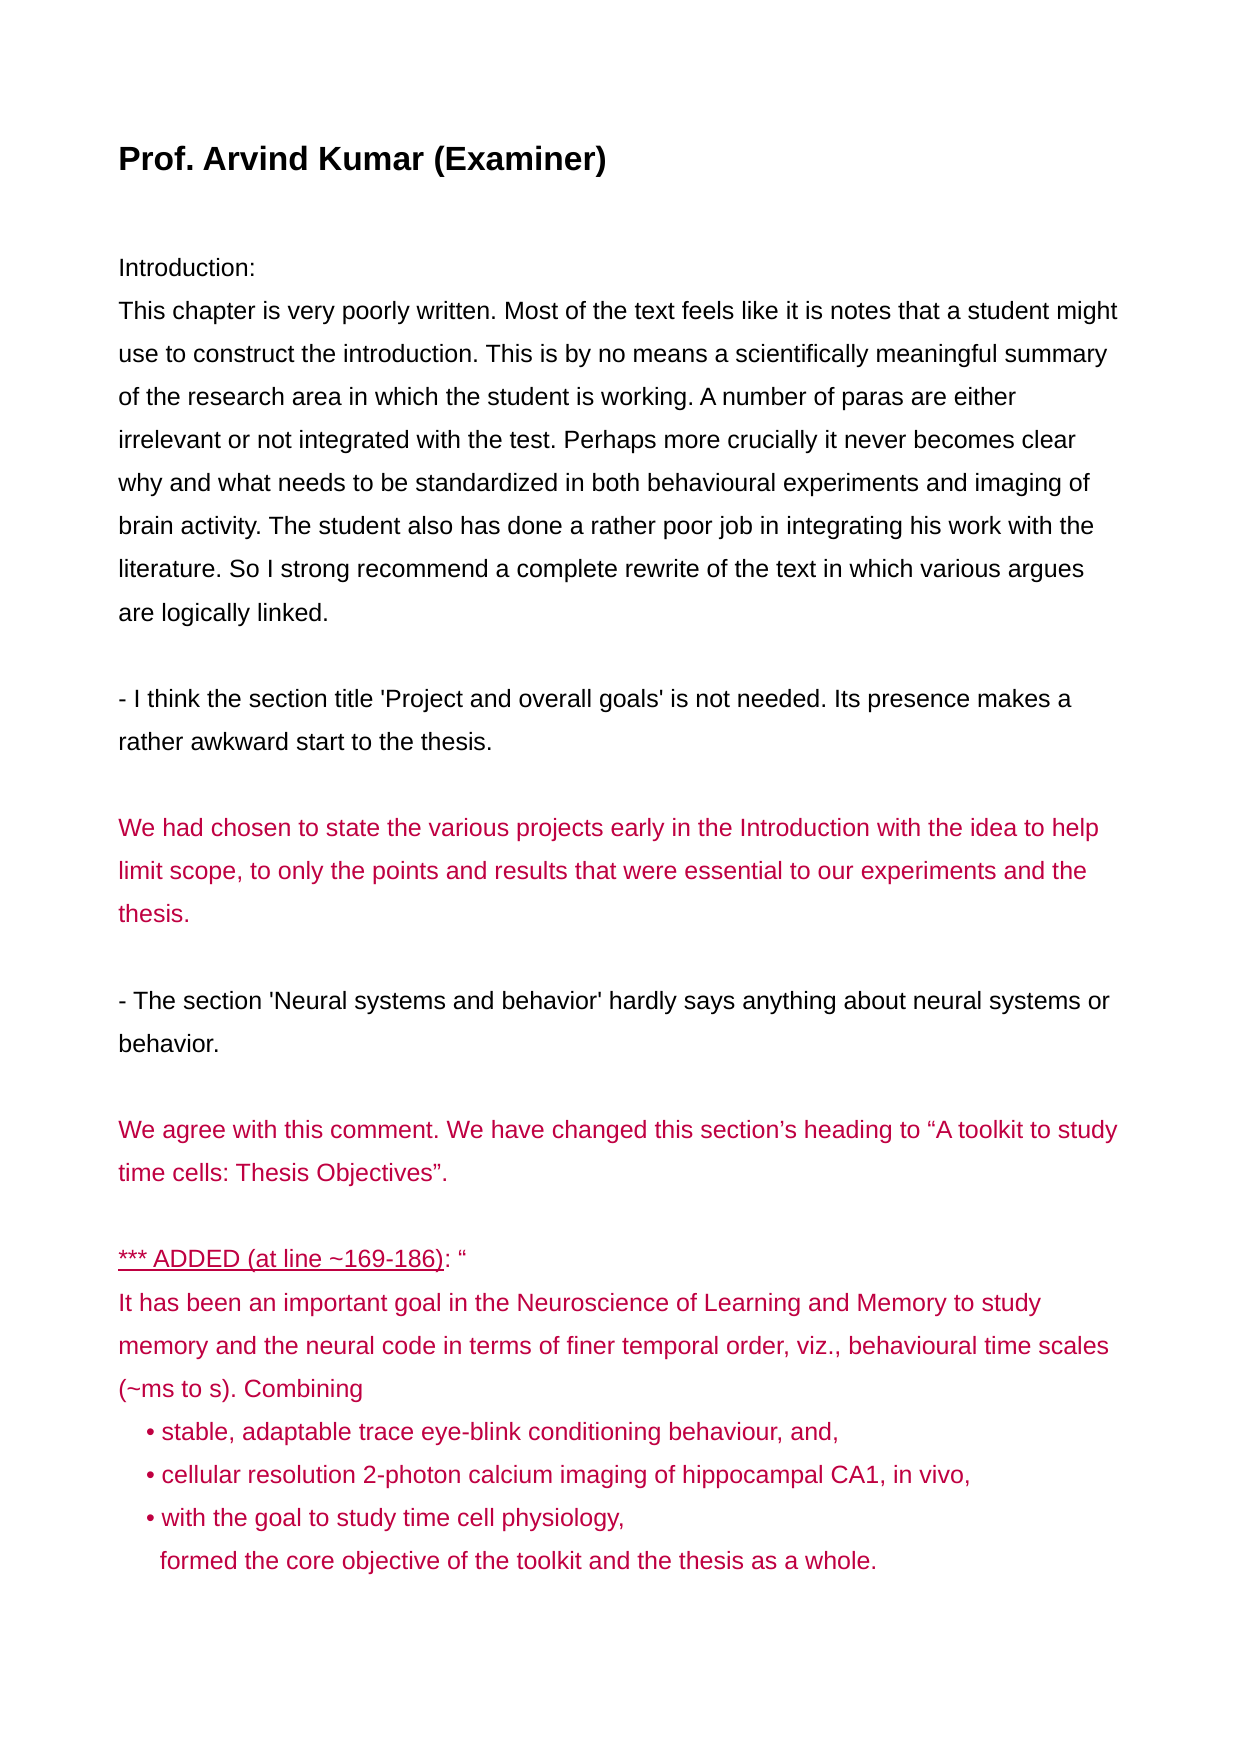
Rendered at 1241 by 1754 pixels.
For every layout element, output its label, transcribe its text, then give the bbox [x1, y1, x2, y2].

text *** ADDED (at line ~169-186): “ [118, 1244, 1122, 1273]
subtitle Prof. Arvind Kumar (Examiner) [118, 139, 1122, 178]
text - I think the section title 'Project and overall goals' is not needed. Its presence makes a rather awkward start to the thesis. [118, 684, 1122, 756]
text formed the core objective of the toolkit and the thesis as a whole. [118, 1546, 1122, 1575]
text • cellular resolution 2-photon calcium imaging of hippocampal CA1, in vivo, [118, 1460, 1122, 1489]
text We had chosen to state the various projects early in the Introduction with the idea to help limit scope, to only the points and results that were essential to our experiments and the thesis. [118, 813, 1122, 928]
text • with the goal to study time cell physiology, [118, 1503, 1122, 1532]
text - The section 'Neural systems and behavior' hardly says anything about neural systems or behavior. [118, 986, 1122, 1057]
text It has been an important goal in the Neuroscience of Learning and Memory to study memory and the neural code in terms of finer temporal order, viz., behavioural time scales (~ms to s). Combining [118, 1287, 1122, 1402]
text • stable, adaptable trace eye-blink conditioning behaviour, and, [118, 1417, 1122, 1446]
text Introduction: [118, 252, 1122, 281]
text We agree with this comment. We have changed this section’s heading to “A toolkit to study time cells: Thesis Objectives”. [118, 1115, 1122, 1187]
text This chapter is very poorly written. Most of the text feels like it is notes that a student might use to construct the introduction. This is by no means a scientifically meaningful summary of the research area in which the student is working. A number of paras are either irrelevant or not integrated with the test. Perhaps more crucially it never becomes clear why and what needs to be standardized in both behavioural experiments and imaging of brain activity. The student also has done a rather poor job in integrating his work with the literature. So I strong recommend a complete rewrite of the text in which various argues are logically linked. [118, 296, 1122, 626]
